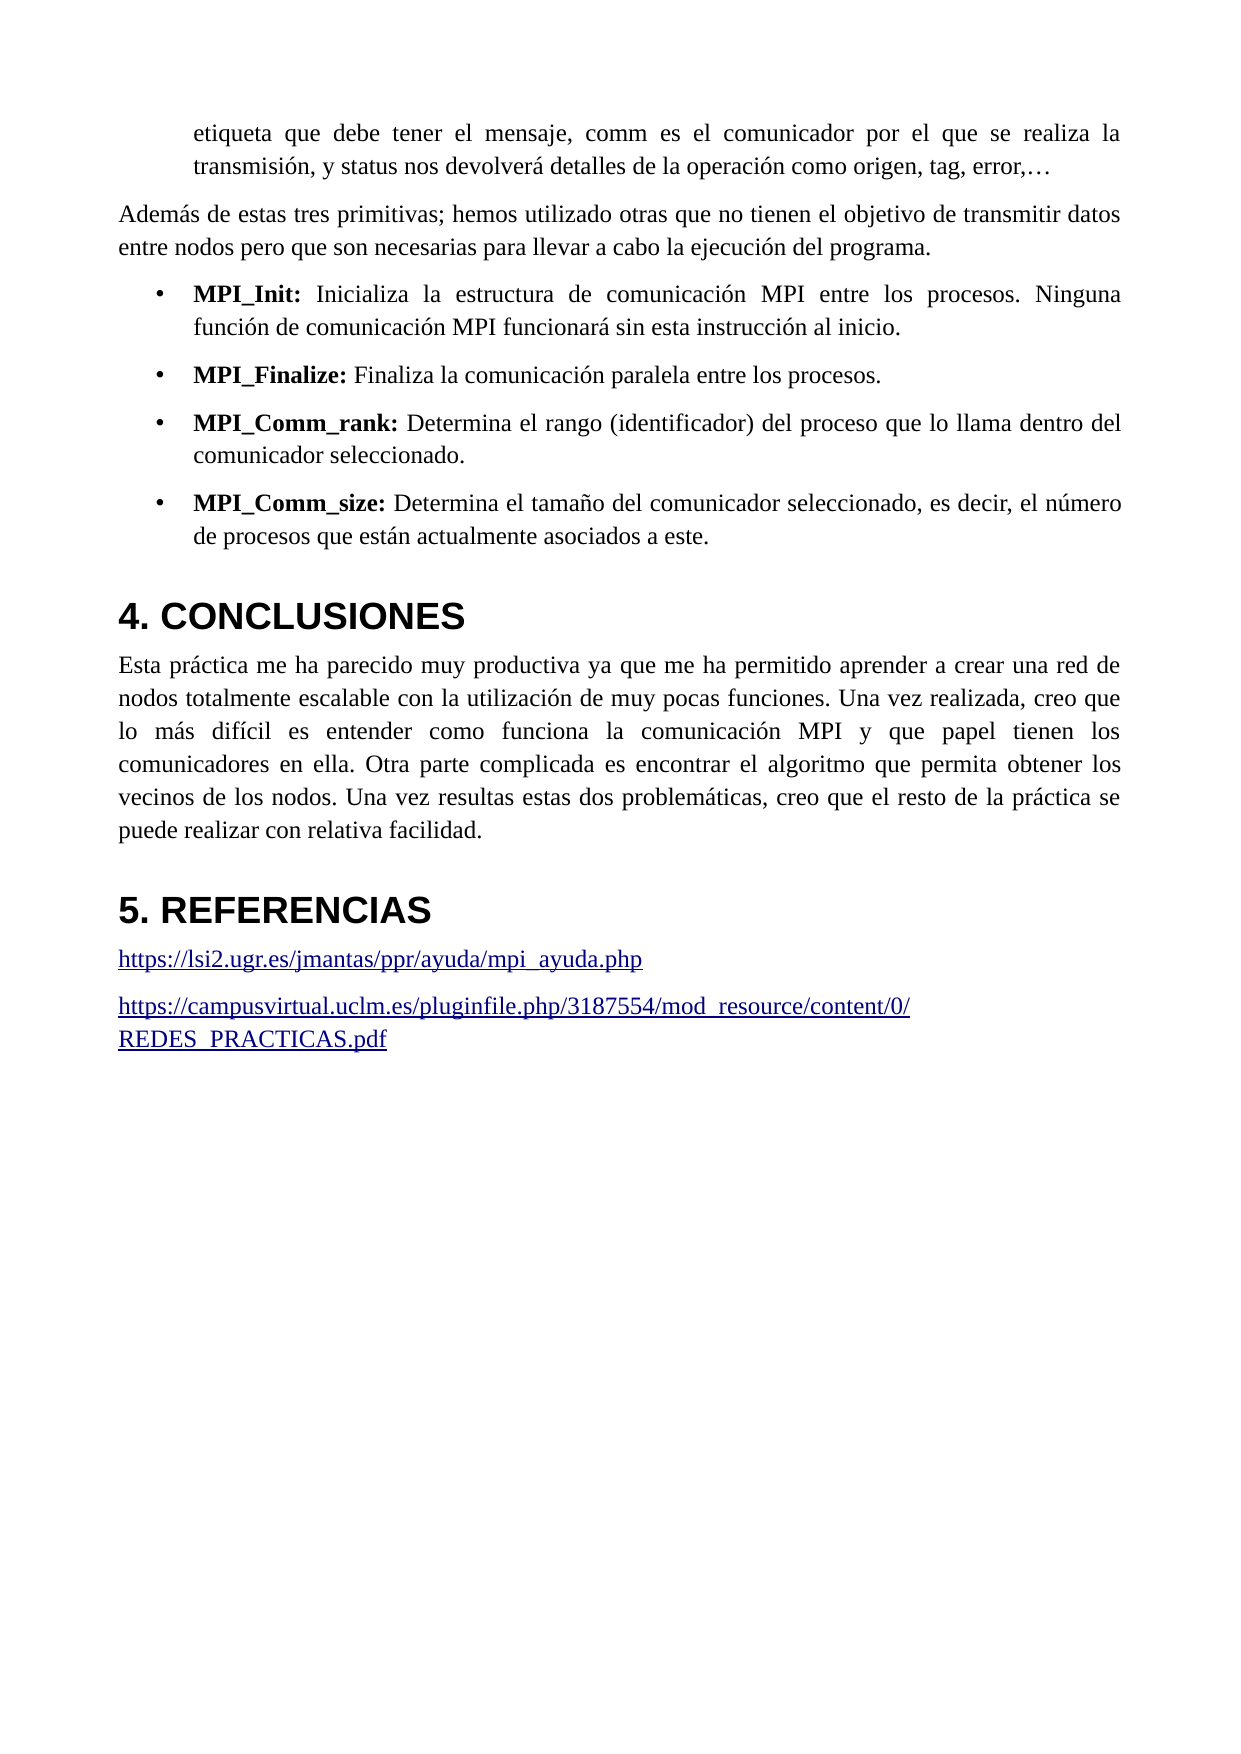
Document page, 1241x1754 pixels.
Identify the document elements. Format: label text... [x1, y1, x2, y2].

list MPI_Finalize: Finaliza la comunicación paralela entre los procesos. [156, 360, 1122, 389]
list etiqueta que debe tener el mensaje, comm es el comunicador por el que se realiza la transmisión, y status nos devolverá detalles de la operación como origen, tag, error,… [156, 118, 1122, 180]
list MPI_Comm_rank: Determina el rango (identificador) del proceso que lo llama dentro del comunicador seleccionado. [156, 408, 1122, 469]
text Esta práctica me ha parecido muy productiva ya que me ha permitido aprender a crear una red de nodos totalmente escalable con la utilización de muy pocas funciones. Una vez realizada, creo que lo más difícil es entender como funciona la comunicación MPI y que papel tienen los comunicadores en ella. Otra parte complicada es encontrar el algoritmo que permita obtener los vecinos de los nodos. Una vez resultas estas dos problemáticas, creo que el resto de la práctica se puede realizar con relativa facilidad. [118, 650, 1122, 844]
list MPI_Comm_size: Determina el tamaño del comunicador seleccionado, es decir, el número de procesos que están actualmente asociados a este. [156, 488, 1122, 550]
text Además de estas tres primitivas; hemos utilizado otras que no tienen el objetivo de transmitir datos entre nodos pero que son necesarias para llevar a cabo la ejecución del programa. [118, 199, 1122, 261]
text https://lsi2.ugr.es/jmantas/ppr/ayuda/mpi_ayuda.php [118, 944, 1122, 973]
text https://campusvirtual.uclm.es/pluginfile.php/3187554/mod_resource/content/0/REDES_PRACTICAS.pdf [118, 991, 1122, 1053]
list MPI_Init: Inicializa la estructura de comunicación MPI entre los procesos. Ninguna función de comunicación MPI funcionará sin esta instrucción al inicio. [156, 279, 1122, 341]
subtitle 4. CONCLUSIONES [118, 594, 1122, 637]
subtitle 5. REFERENCIAS [118, 888, 1122, 931]
